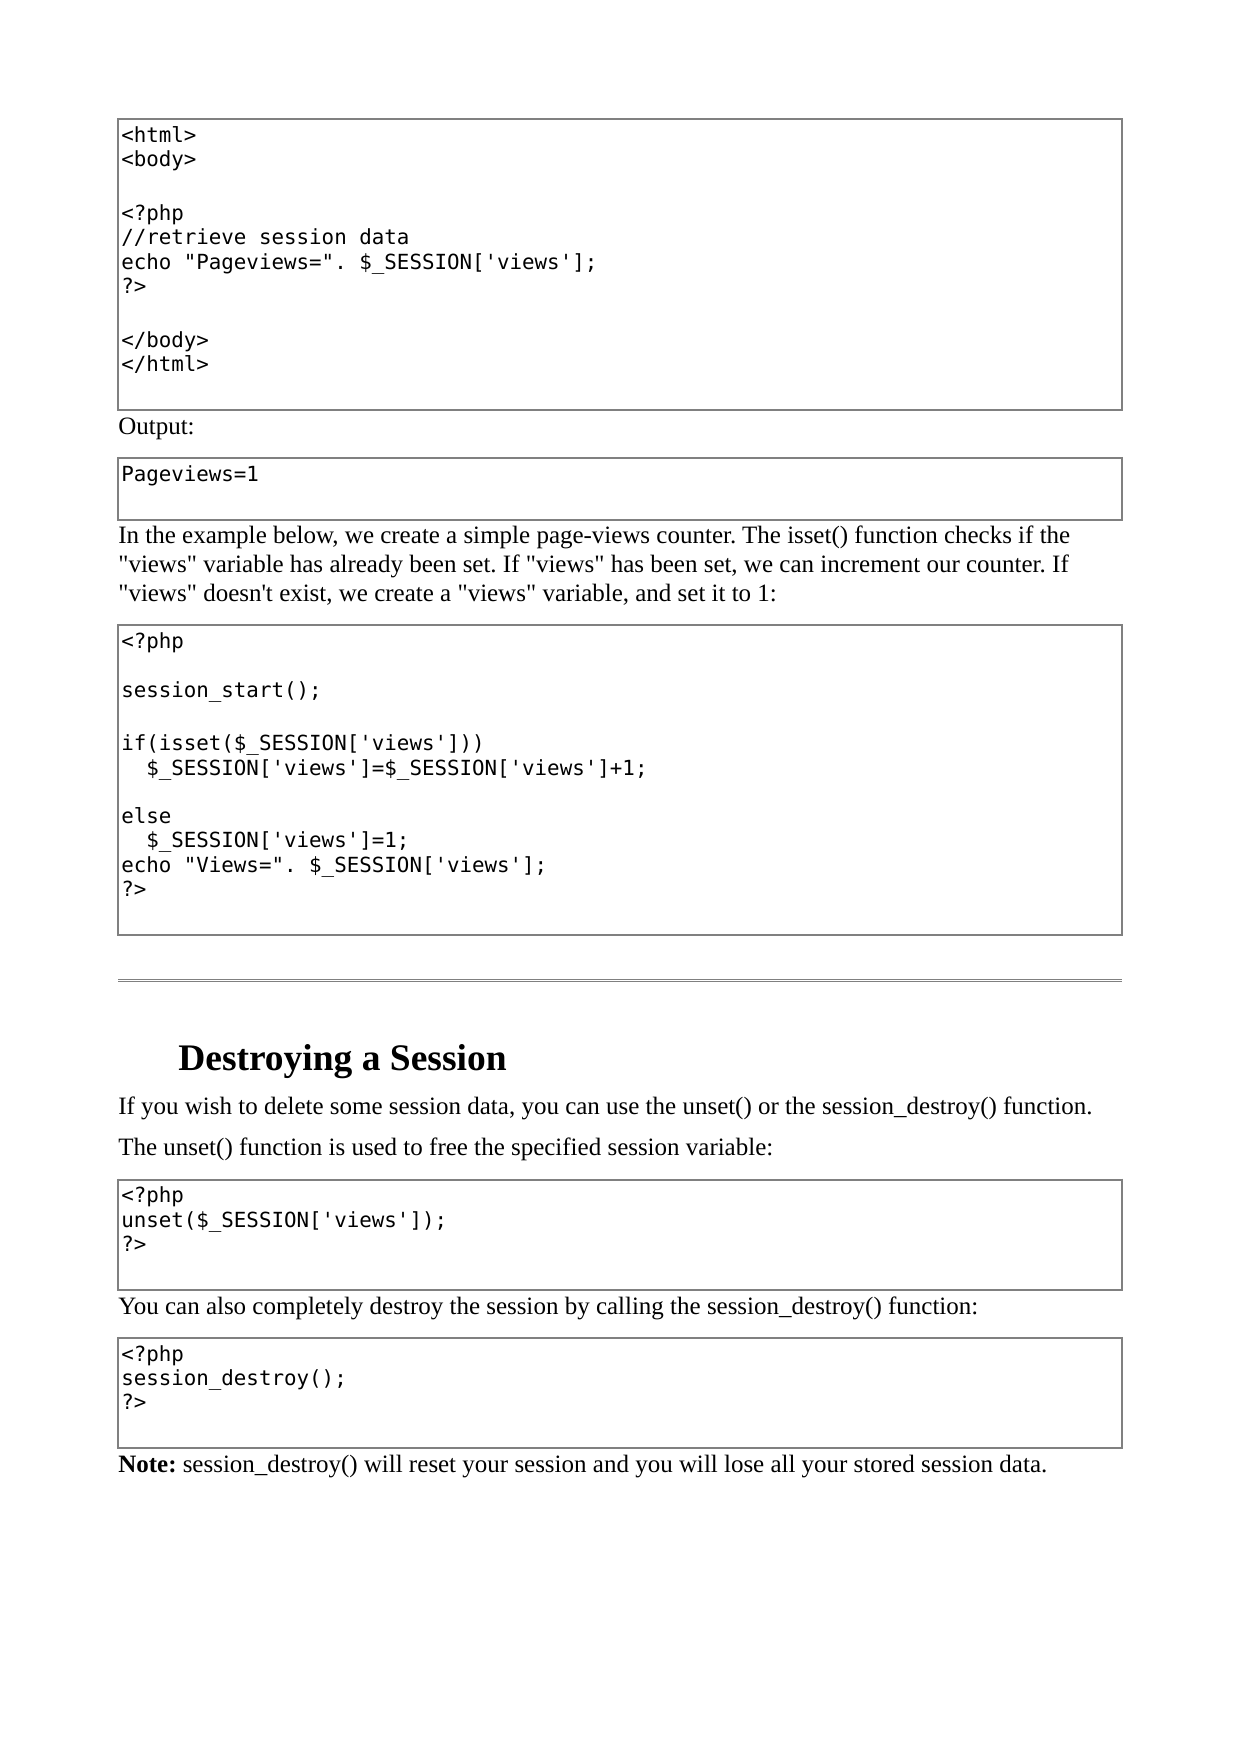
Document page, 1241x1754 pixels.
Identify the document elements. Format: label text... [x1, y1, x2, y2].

table_header <?php session_start(); if(isset($_SESSION['views'])) $_SESSION['views']=$_SESSION['views']+1; else $_SESSION['views']=1; echo "Views=". $_SESSION['views']; ?> [119, 626, 1121, 934]
text If you wish to delete some session data, you can use the unset() or the session_destroy() function. [118, 1091, 1122, 1120]
table_header <?php session_destroy(); ?> [119, 1339, 1121, 1447]
text In the example below, we create a simple page-views counter. The isset() function checks if the "views" variable has already been set. If "views" has been set, we can increment our counter. If "views" doesn't exist, we create a "views" variable, and set it to 1: [118, 521, 1122, 607]
text You can also completely destroy the session by calling the session_destroy() function: [118, 1291, 1122, 1319]
table_header Pageviews=1 [119, 459, 1121, 518]
table_header <?php unset($_SESSION['views']); ?> [119, 1181, 1121, 1289]
text Output: [118, 411, 1122, 439]
subtitle Destroying a Session [118, 1036, 1122, 1079]
text Note: session_destroy() will reset your session and you will lose all your stored session data. [118, 1449, 1122, 1478]
text The unset() function is used to free the specified session variable: [118, 1132, 1122, 1161]
table_header <html> <body> <?php //retrieve session data echo "Pageviews=". $_SESSION['views']; ?> </body> </html> [119, 120, 1121, 409]
